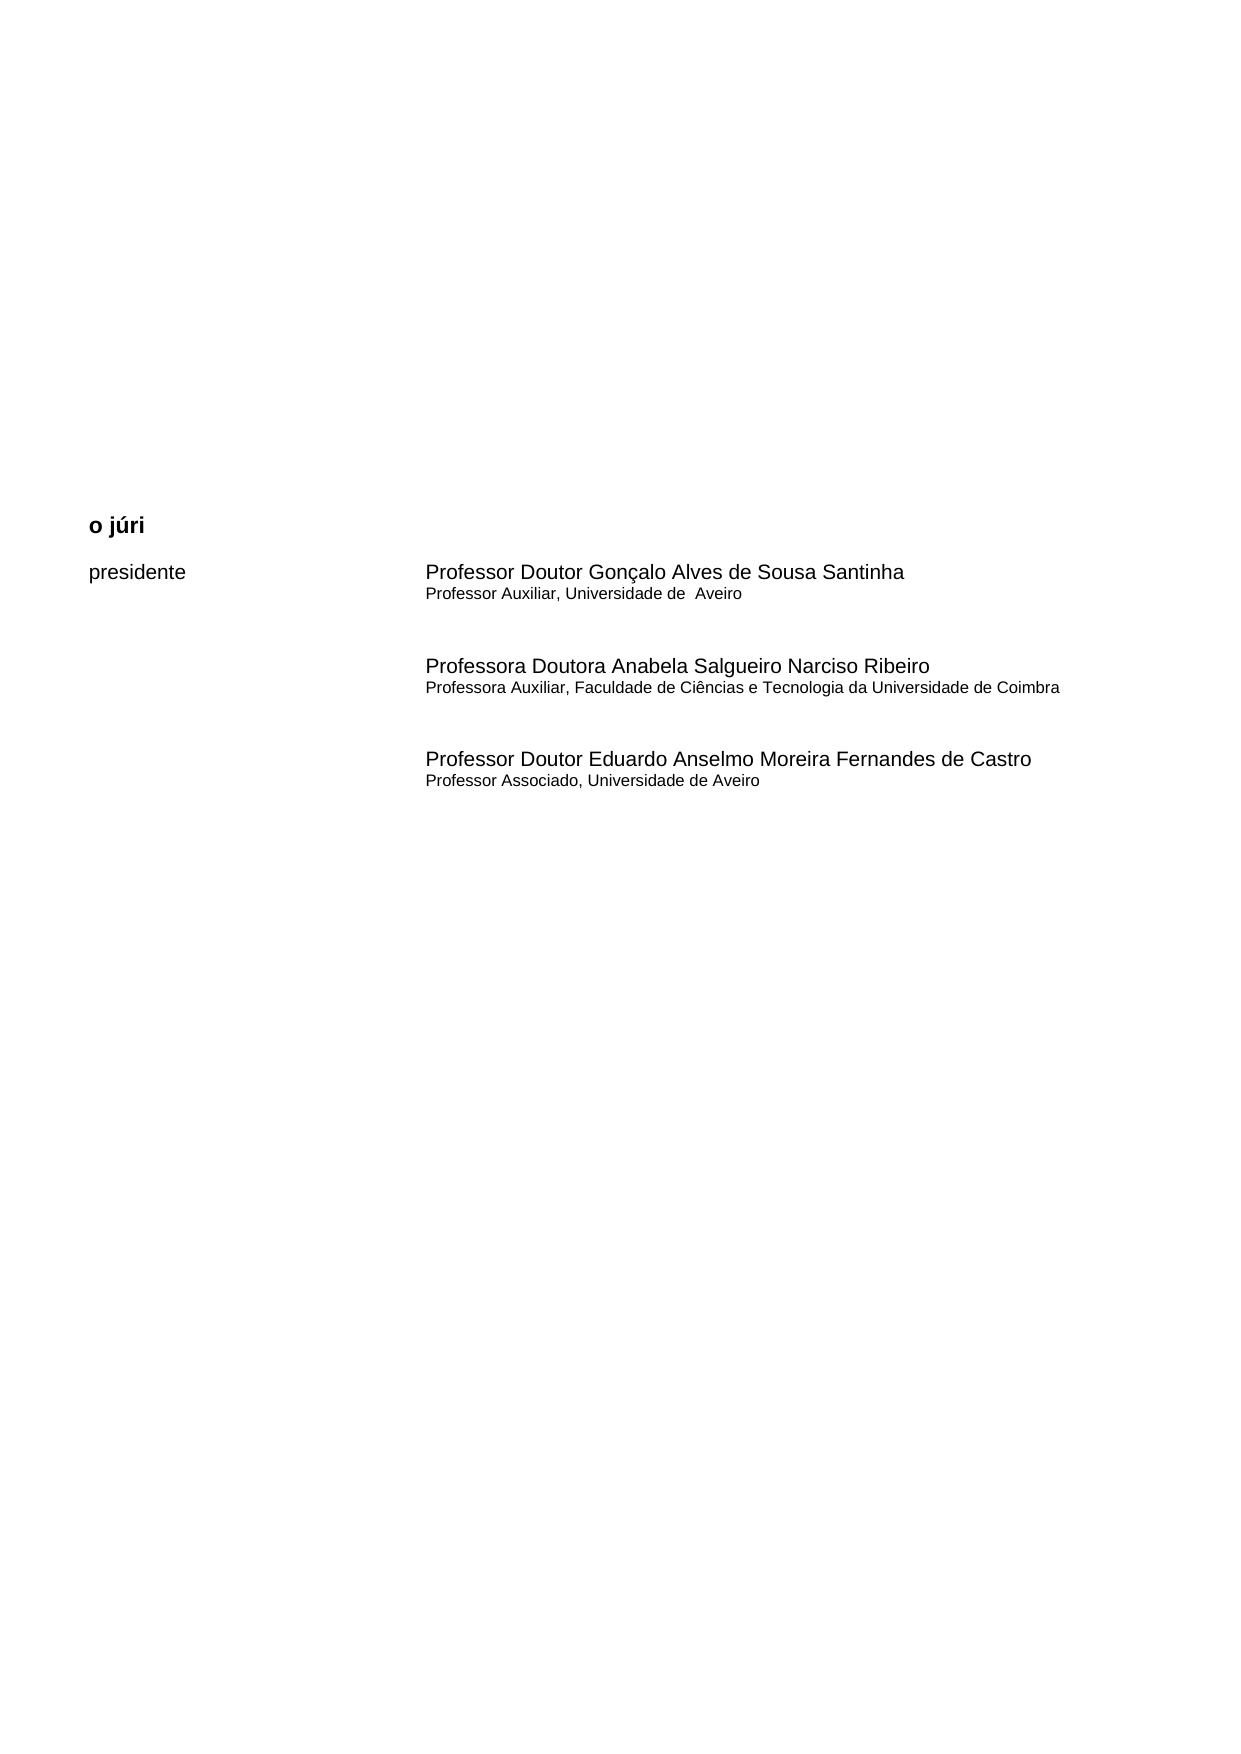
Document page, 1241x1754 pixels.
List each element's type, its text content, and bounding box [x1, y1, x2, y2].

table_cell [89, 697, 425, 747]
table_cell [425, 944, 1159, 994]
table_cell [89, 603, 425, 654]
table_cell presidente [89, 560, 425, 603]
table_cell [425, 367, 1159, 512]
table_cell [425, 603, 1159, 654]
table_cell [425, 697, 1159, 747]
table_cell [89, 841, 425, 867]
table_cell [89, 918, 425, 944]
table_header [89, 71, 425, 367]
table_cell [89, 1021, 425, 1071]
table_cell [425, 867, 1159, 917]
table_cell [425, 512, 1159, 560]
table_cell [89, 790, 425, 841]
table_cell [425, 918, 1159, 944]
table_cell [425, 841, 1159, 867]
table_cell [89, 1071, 425, 1097]
table_cell [425, 790, 1159, 841]
table_cell [89, 867, 425, 917]
table_cell Professor Doutor Gonçalo Alves de Sousa Santinha Professor Auxiliar, Universidade de Aveiro [425, 560, 1159, 603]
table_cell [89, 367, 425, 512]
table_cell [425, 1071, 1159, 1097]
table_cell [89, 994, 425, 1021]
table_cell [425, 994, 1159, 1021]
table_cell Professor Doutor Eduardo Anselmo Moreira Fernandes de Castro Professor Associado, Universidade de Aveiro [425, 747, 1159, 790]
table_cell o júri [89, 512, 425, 560]
table_cell [89, 747, 425, 790]
table_header [425, 71, 1159, 367]
table_cell [425, 1021, 1159, 1071]
table_cell [89, 654, 425, 697]
table_cell [89, 944, 425, 994]
table_cell Professora Doutora Anabela Salgueiro Narciso Ribeiro Professora Auxiliar, Faculdade de Ciências e Tecnologia da Universidade de Coimbra [425, 654, 1159, 697]
